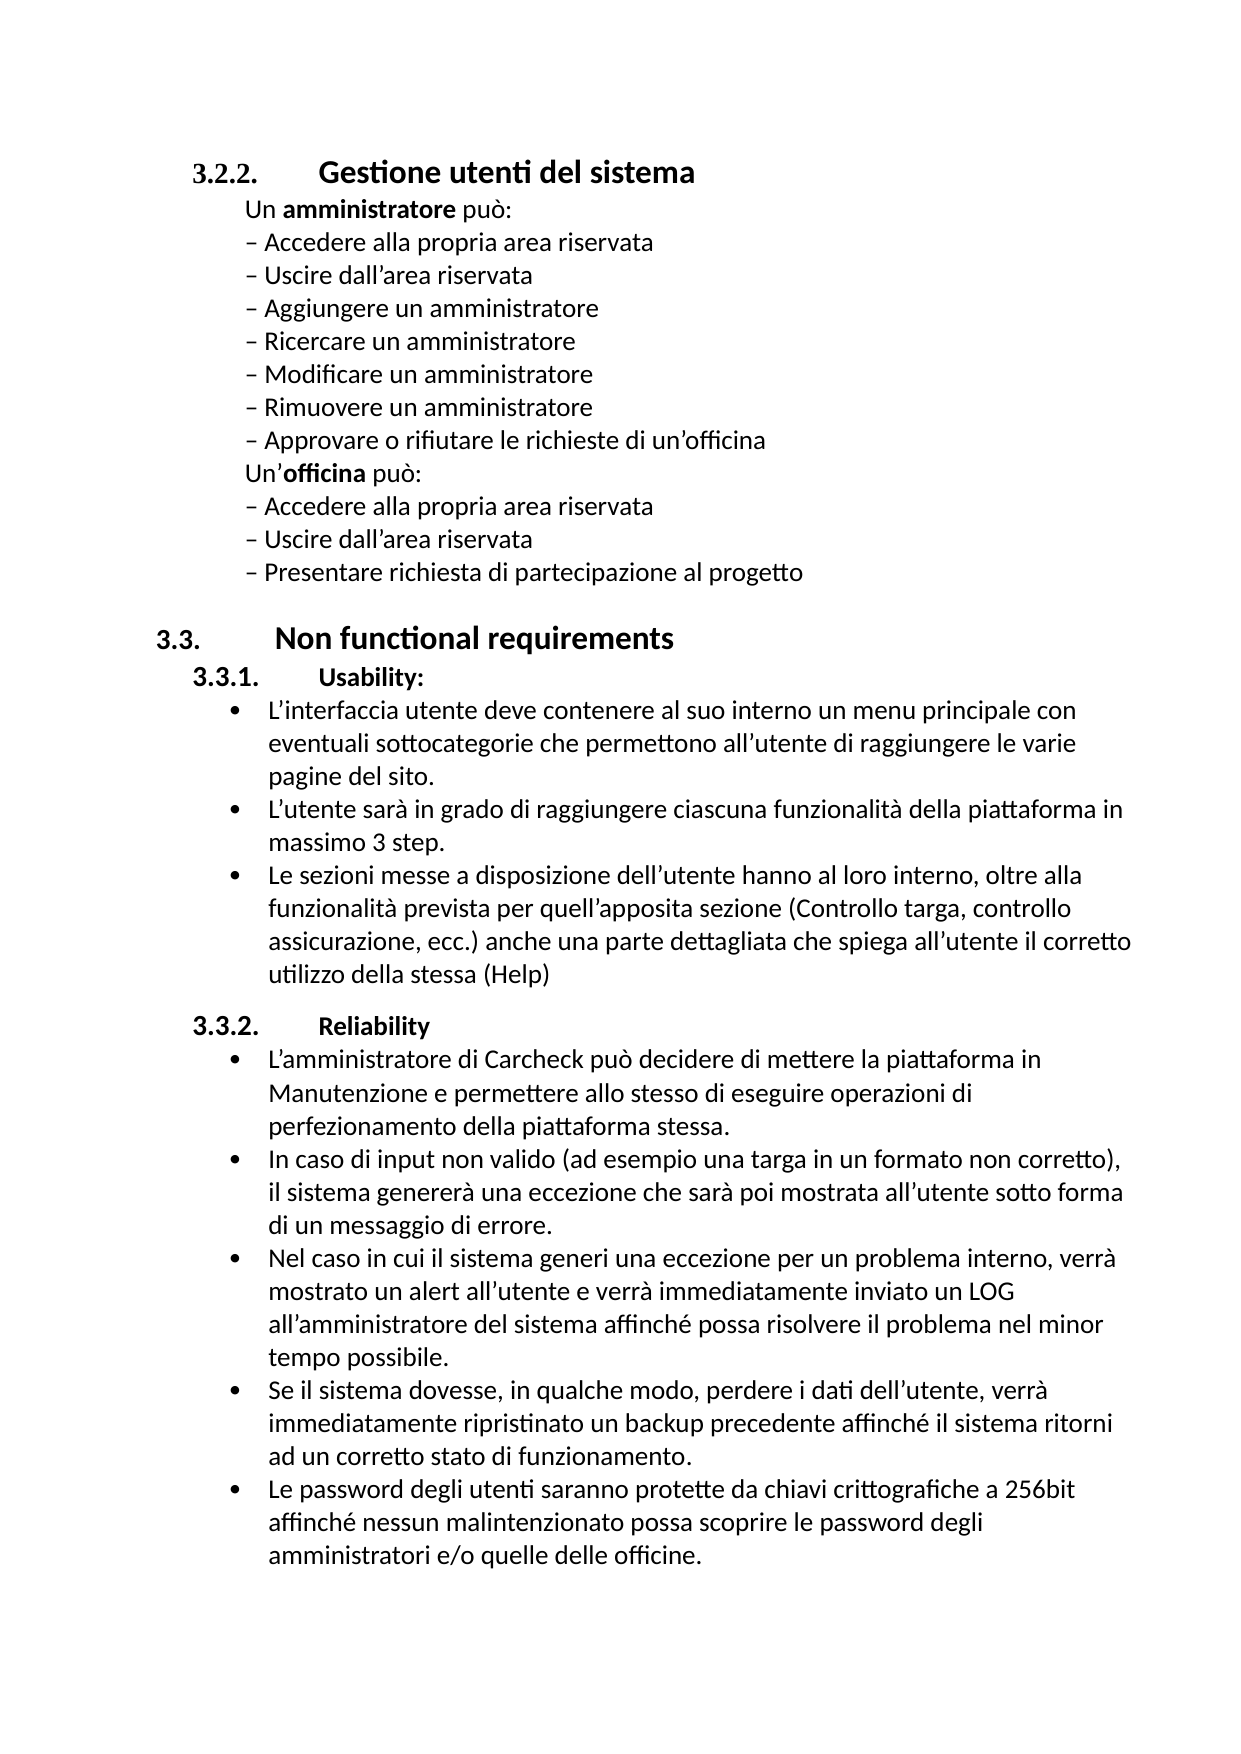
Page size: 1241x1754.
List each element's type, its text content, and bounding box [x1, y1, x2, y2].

list L’utente sarà in grado di raggiungere ciascuna funzionalità della piattaforma in massimo 3 step. [231, 792, 1137, 858]
list Usability: [192, 658, 1137, 693]
list L’interfaccia utente deve contenere al suo interno un menu principale con eventuali sottocategorie che permettono all’utente di raggiungere le varie pagine del sito. [231, 693, 1137, 792]
list Reliability [192, 1007, 1137, 1043]
list In caso di input non valido (ad esempio una targa in un formato non corretto), il sistema genererà una eccezione che sarà poi mostrata all’utente sotto forma di un messaggio di errore. [231, 1142, 1137, 1241]
text Un amministratore può: – Accedere alla propria area riservata – Uscire dall’area riservata – Aggiungere un amministratore – Ricercare un amministratore – Modificare un amministratore – Rimuovere un amministratore – Approvare o rifiutare le richieste di un’officina [244, 192, 1137, 456]
text Un’officina può: – Accedere alla propria area riservata – Uscire dall’area riservata – Presentare richiesta di partecipazione al progetto [244, 456, 1137, 617]
list Le sezioni messe a disposizione dell’utente hanno al loro interno, oltre alla funzionalità prevista per quell’apposita sezione (Controllo targa, controllo assicurazione, ecc.) anche una parte dettagliata che spiega all’utente il corretto utilizzo della stessa (Help) [231, 858, 1137, 990]
list L’amministratore di Carcheck può decidere di mettere la piattaforma in Manutenzione e permettere allo stesso di eseguire operazioni di perfezionamento della piattaforma stessa. [231, 1043, 1137, 1142]
list Se il sistema dovesse, in qualche modo, perdere i dati dell’utente, verrà immediatamente ripristinato un backup precedente affinché il sistema ritorni ad un corretto stato di funzionamento. [231, 1373, 1137, 1472]
list Gestione utenti del sistema [192, 151, 1137, 192]
list Le password degli utenti saranno protette da chiavi crittografiche a 256bit affinché nessun malintenzionato possa scoprire le password degli amministratori e/o quelle delle officine. [231, 1472, 1137, 1571]
list Non functional requirements [156, 617, 1137, 658]
list Nel caso in cui il sistema generi una eccezione per un problema interno, verrà mostrato un alert all’utente e verrà immediatamente inviato un LOG all’amministratore del sistema affinché possa risolvere il problema nel minor tempo possibile. [231, 1241, 1137, 1373]
